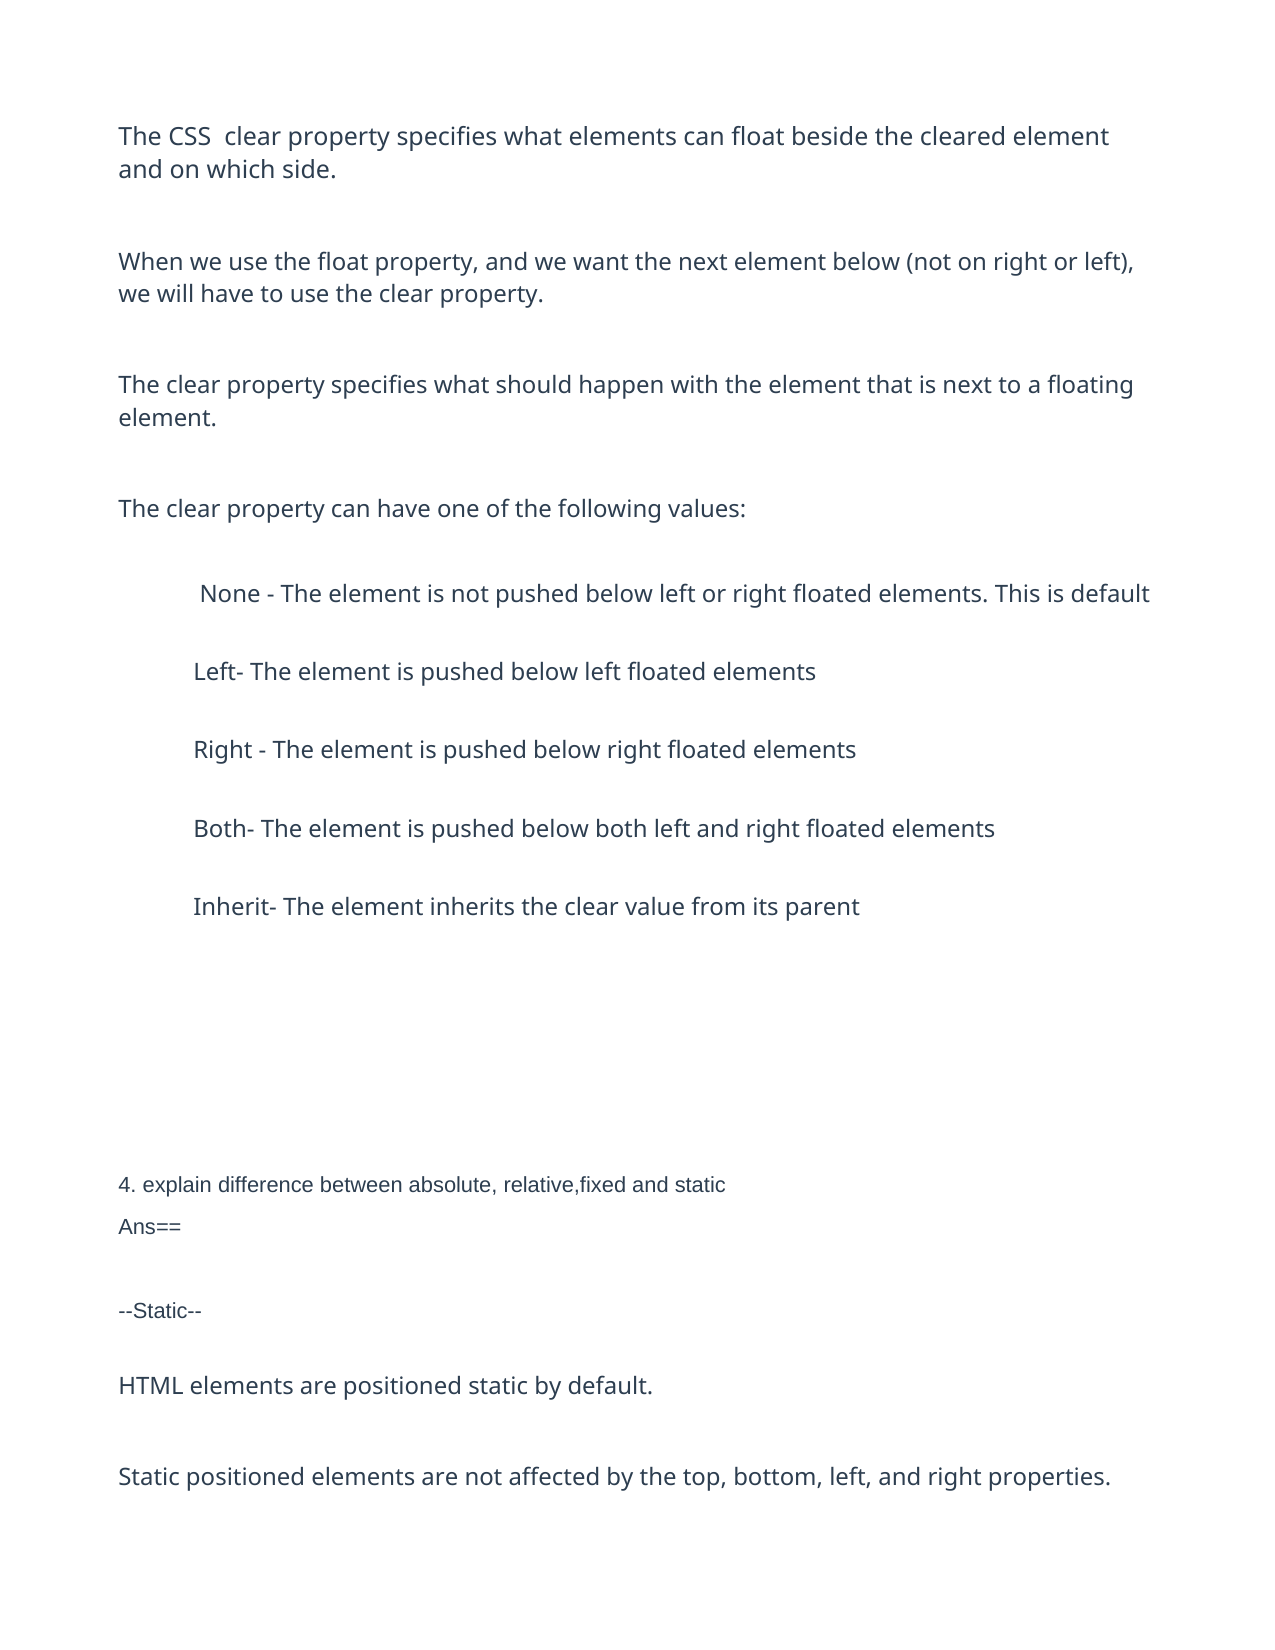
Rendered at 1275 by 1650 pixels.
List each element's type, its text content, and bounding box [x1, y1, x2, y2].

text Both- The element is pushed below both left and right floated elements [193, 812, 1157, 844]
text Ans== [118, 1214, 1157, 1239]
text --Static-- [118, 1298, 1157, 1323]
text Inherit- The element inherits the clear value from its parent [193, 890, 1157, 923]
text The clear property specifies what should happen with the element that is next to a floating element. [118, 368, 1157, 433]
text Left- The element is pushed below left floated elements [193, 655, 1157, 687]
text HTML elements are positioned static by default. [118, 1369, 1157, 1402]
text None - The element is not pushed below left or right floated elements. This is default [193, 576, 1157, 609]
text 4. explain difference between absolute, relative,fixed and static [118, 1172, 1157, 1197]
text When we use the float property, and we want the next element below (not on right or left), we will have to use the clear property. [118, 244, 1157, 310]
text The CSS clear property specifies what elements can float beside the cleared element and on which side. [118, 118, 1157, 186]
text The clear property can have one of the following values: [118, 492, 1157, 524]
text Static positioned elements are not affected by the top, bottom, left, and right properties. [118, 1460, 1157, 1492]
text Right - The element is pushed below right floated elements [193, 733, 1157, 766]
